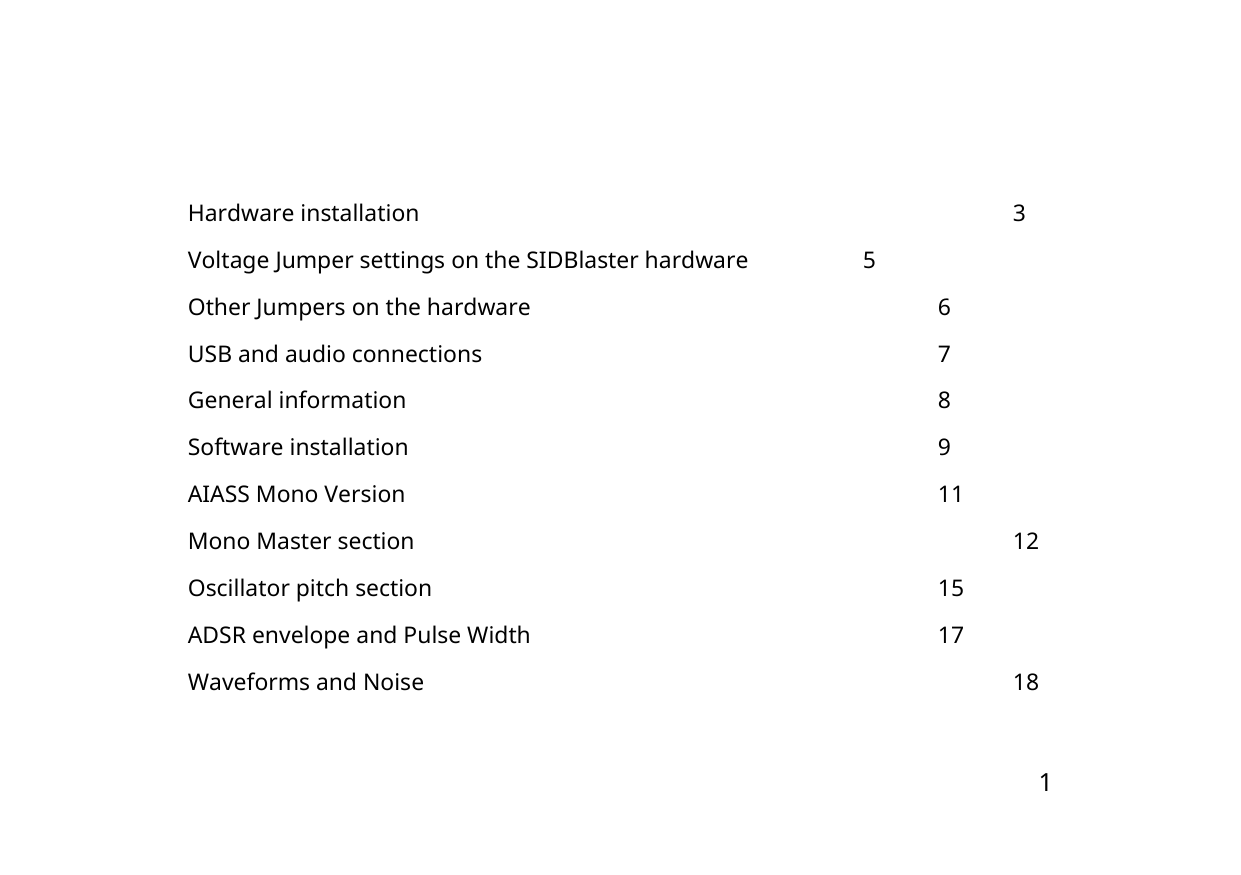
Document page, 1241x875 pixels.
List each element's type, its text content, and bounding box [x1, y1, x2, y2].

text Software installation 9 [188, 431, 1052, 462]
text USB and audio connections 7 [188, 337, 1052, 369]
text General information 8 [188, 384, 1052, 416]
text Other Jumpers on the hardware 6 [188, 291, 1052, 322]
text Mono Master section 12 [188, 525, 1052, 556]
text Voltage Jumper settings on the SIDBlaster hardware 5 [188, 244, 1052, 275]
text ADSR envelope and Pulse Width 17 [188, 619, 1052, 650]
text Oscillator pitch section 15 [188, 572, 1052, 603]
text AIASS Mono Version 11 [188, 478, 1052, 509]
text Hardware installation 3 [188, 197, 1052, 228]
text Waveforms and Noise 18 [188, 666, 1052, 697]
